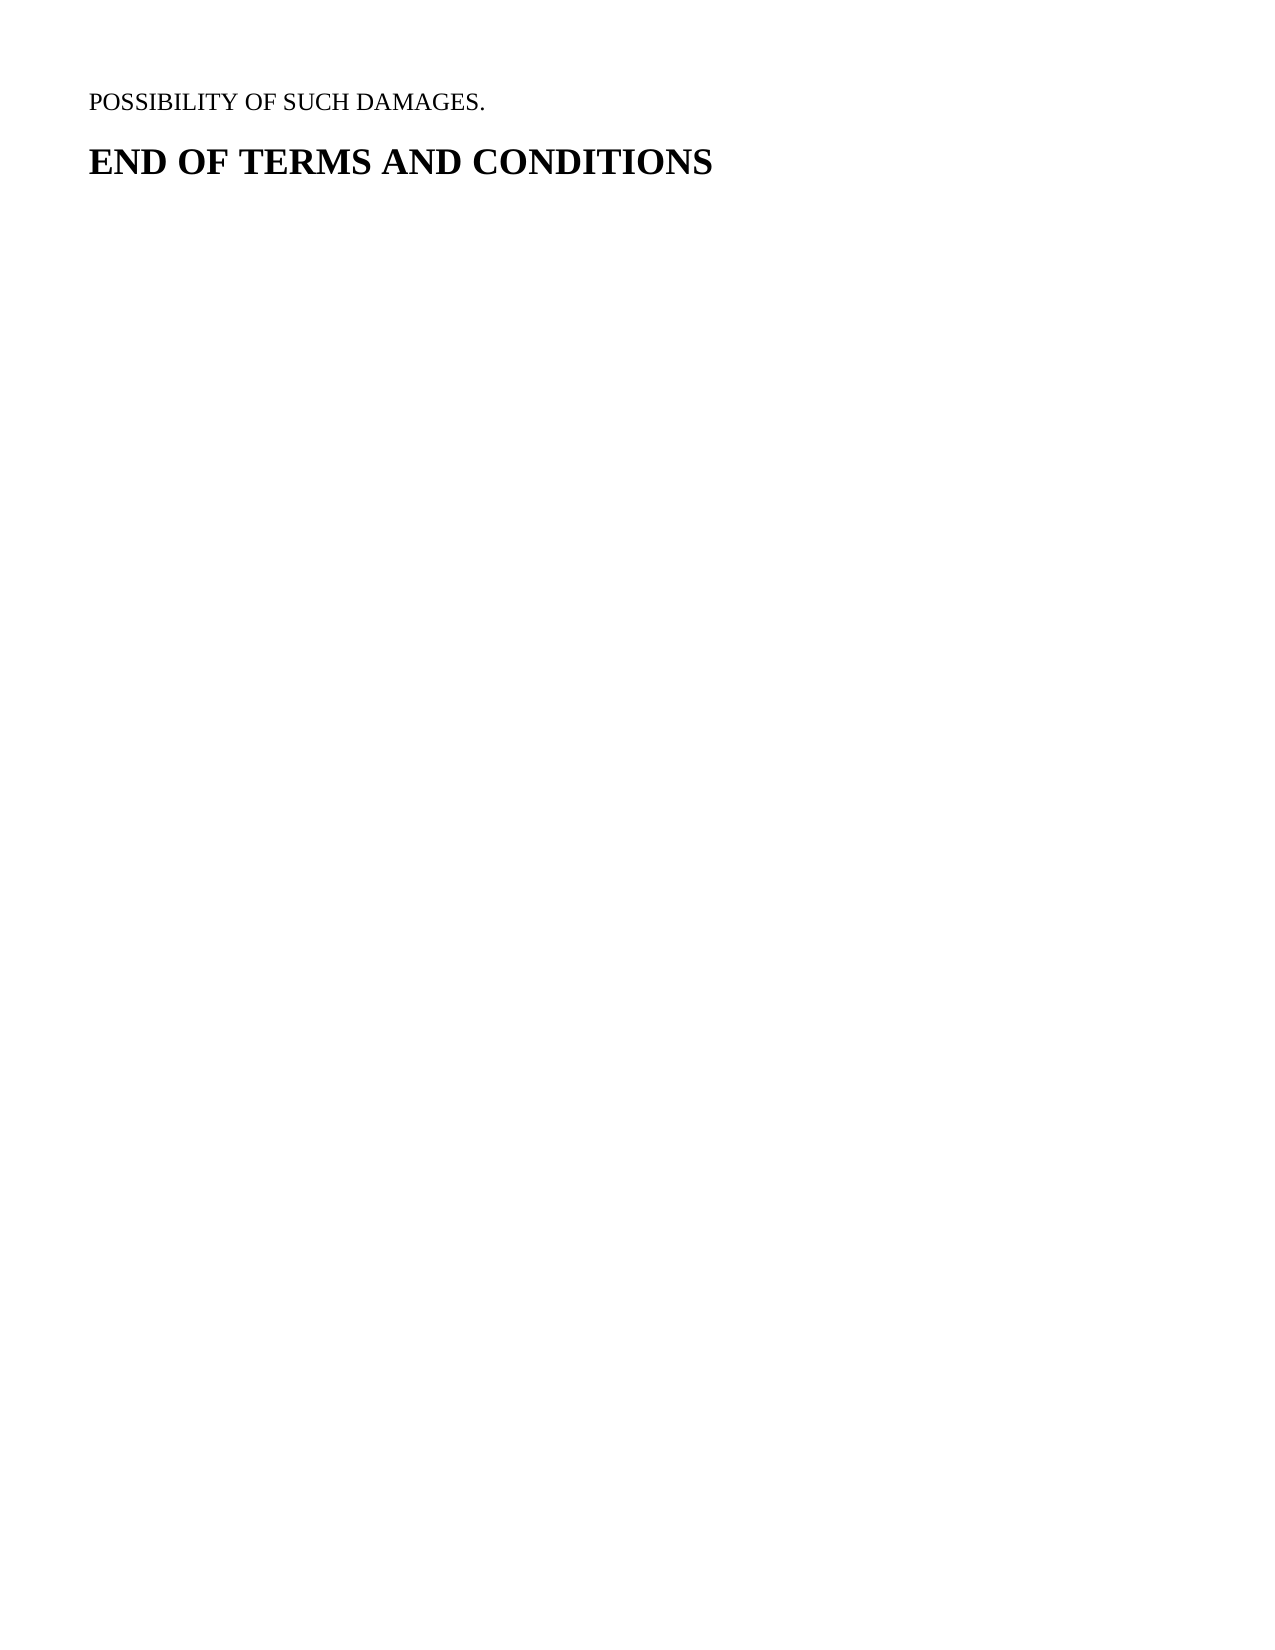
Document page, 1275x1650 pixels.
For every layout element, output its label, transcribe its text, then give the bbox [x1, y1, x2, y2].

subtitle END OF TERMS AND CONDITIONS [88, 141, 1186, 183]
text POSSIBILITY OF SUCH DAMAGES. [88, 88, 1186, 116]
